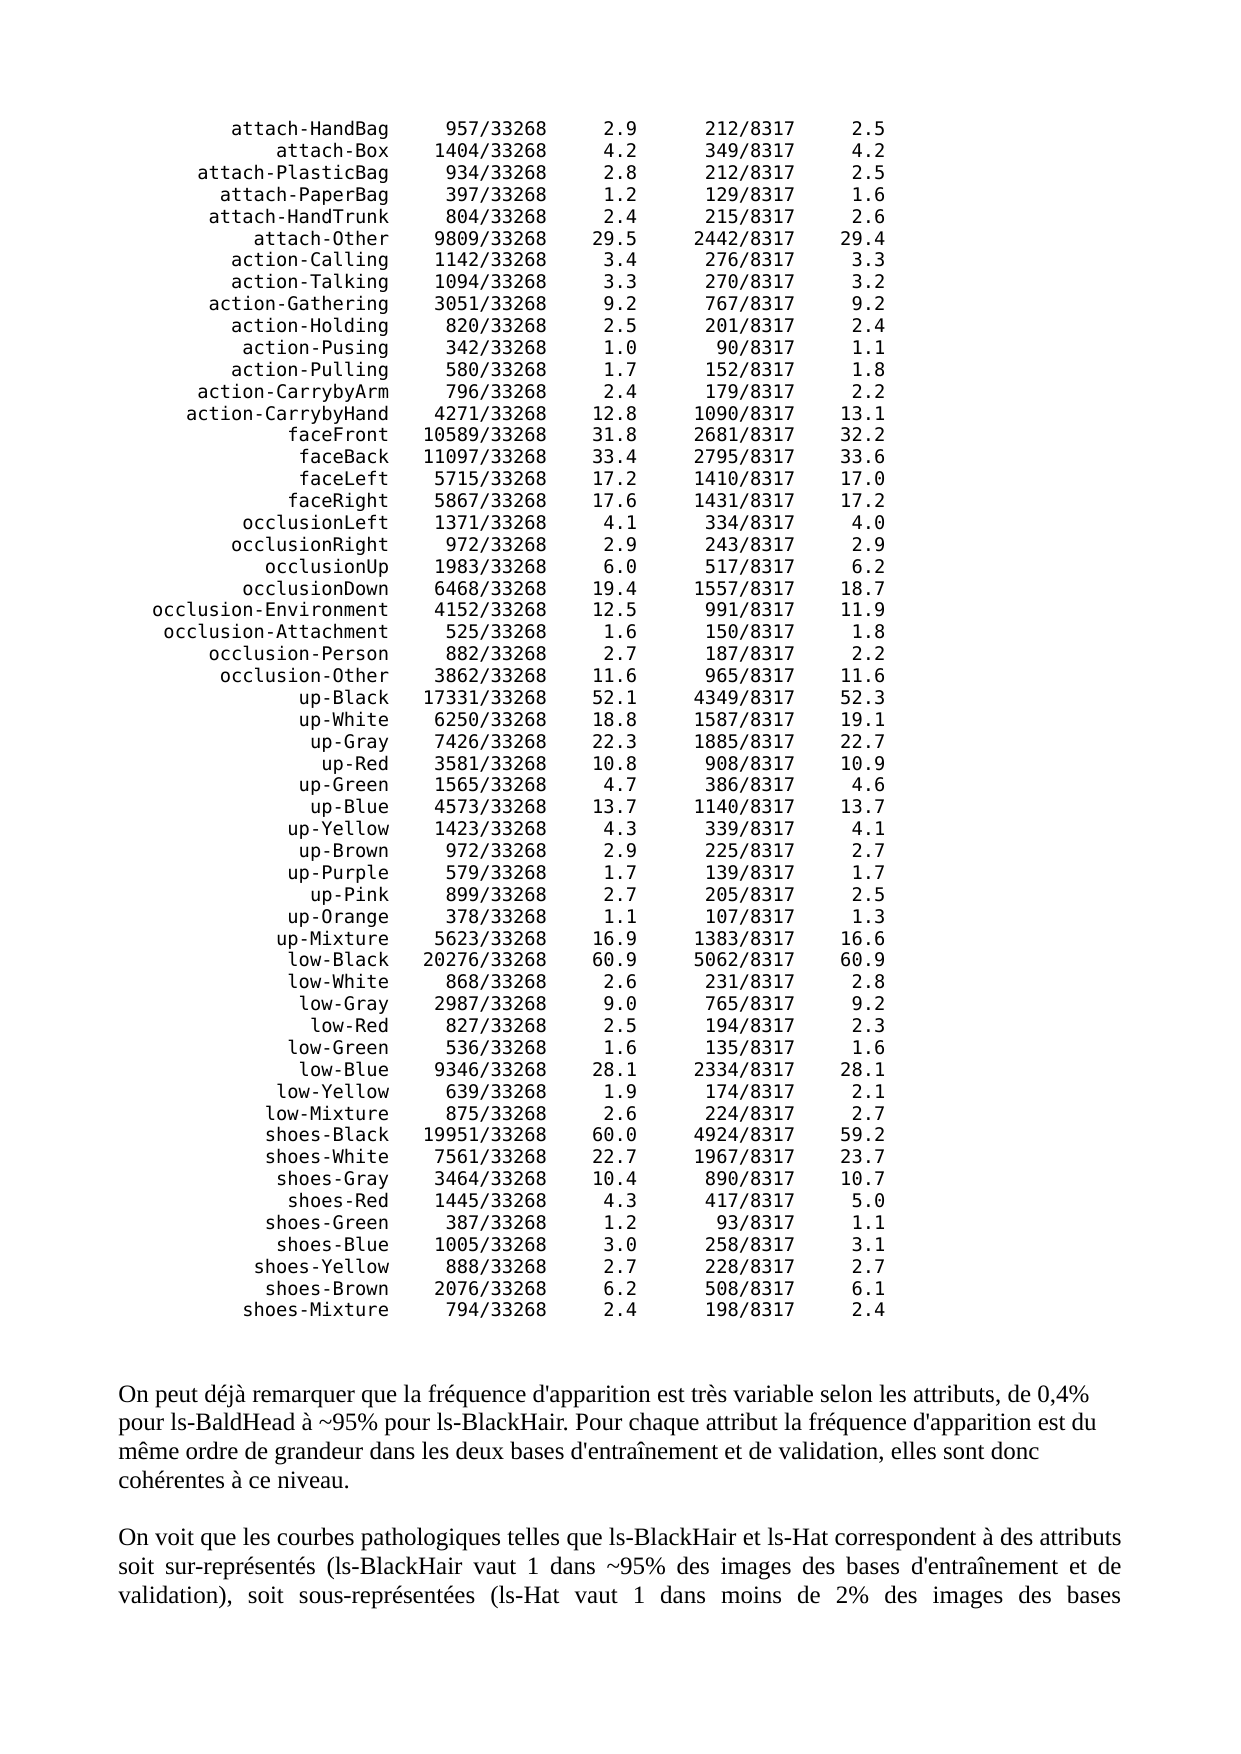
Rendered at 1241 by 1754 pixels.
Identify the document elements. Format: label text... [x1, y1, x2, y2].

text shoes-Black 19951/33268 60.0 4924/8317 59.2 [118, 1124, 1122, 1146]
text occlusion-Other 3862/33268 11.6 965/8317 11.6 [118, 665, 1122, 687]
text low-Blue 9346/33268 28.1 2334/8317 28.1 [118, 1059, 1122, 1081]
text attach-PaperBag 397/33268 1.2 129/8317 1.6 [118, 184, 1122, 206]
text action-Talking 1094/33268 3.3 270/8317 3.2 [118, 271, 1122, 293]
text attach-PlasticBag 934/33268 2.8 212/8317 2.5 [118, 162, 1122, 184]
text faceRight 5867/33268 17.6 1431/8317 17.2 [118, 490, 1122, 512]
text low-White 868/33268 2.6 231/8317 2.8 [118, 971, 1122, 993]
text low-Mixture 875/33268 2.6 224/8317 2.7 [118, 1102, 1122, 1124]
text low-Red 827/33268 2.5 194/8317 2.3 [118, 1015, 1122, 1037]
text up-White 6250/33268 18.8 1587/8317 19.1 [118, 709, 1122, 731]
text shoes-Gray 3464/33268 10.4 890/8317 10.7 [118, 1168, 1122, 1190]
text up-Black 17331/33268 52.1 4349/8317 52.3 [118, 687, 1122, 709]
text occlusion-Person 882/33268 2.7 187/8317 2.2 [118, 643, 1122, 665]
text up-Pink 899/33268 2.7 205/8317 2.5 [118, 884, 1122, 906]
text low-Black 20276/33268 60.9 5062/8317 60.9 [118, 949, 1122, 971]
text up-Mixture 5623/33268 16.9 1383/8317 16.6 [118, 927, 1122, 949]
text attach-HandBag 957/33268 2.9 212/8317 2.5 [118, 118, 1122, 140]
text up-Brown 972/33268 2.9 225/8317 2.7 [118, 840, 1122, 862]
text action-Pusing 342/33268 1.0 90/8317 1.1 [118, 337, 1122, 359]
text attach-Box 1404/33268 4.2 349/8317 4.2 [118, 140, 1122, 162]
text up-Gray 7426/33268 22.3 1885/8317 22.7 [118, 731, 1122, 752]
text shoes-White 7561/33268 22.7 1967/8317 23.7 [118, 1146, 1122, 1168]
text faceLeft 5715/33268 17.2 1410/8317 17.0 [118, 468, 1122, 490]
text attach-Other 9809/33268 29.5 2442/8317 29.4 [118, 227, 1122, 249]
text up-Blue 4573/33268 13.7 1140/8317 13.7 [118, 796, 1122, 818]
text On voit que les courbes pathologiques telles que ls-BlackHair et ls-Hat correspondent à des attributs soit sur-représentés (ls-BlackHair vaut 1 dans ~95% des images des bases d'entraînement et de validation), soit sous-représentées (ls-Hat vaut 1 dans moins de 2% des images des bases [118, 1522, 1122, 1609]
text action-Calling 1142/33268 3.4 276/8317 3.3 [118, 249, 1122, 271]
text On peut déjà remarquer que la fréquence d'apparition est très variable selon les attributs, de 0,4% pour ls-BaldHead à ~95% pour ls-BlackHair. Pour chaque attribut la fréquence d'apparition est du même ordre de grandeur dans les deux bases d'entraînement et de validation, elles sont donc cohérentes à ce niveau. [118, 1379, 1122, 1494]
text action-Holding 820/33268 2.5 201/8317 2.4 [118, 315, 1122, 337]
text attach-HandTrunk 804/33268 2.4 215/8317 2.6 [118, 206, 1122, 227]
text up-Red 3581/33268 10.8 908/8317 10.9 [118, 752, 1122, 774]
text faceFront 10589/33268 31.8 2681/8317 32.2 [118, 424, 1122, 446]
text low-Green 536/33268 1.6 135/8317 1.6 [118, 1037, 1122, 1059]
text shoes-Red 1445/33268 4.3 417/8317 5.0 [118, 1190, 1122, 1212]
text action-Gathering 3051/33268 9.2 767/8317 9.2 [118, 293, 1122, 315]
text low-Gray 2987/33268 9.0 765/8317 9.2 [118, 993, 1122, 1015]
text occlusionDown 6468/33268 19.4 1557/8317 18.7 [118, 577, 1122, 599]
text occlusionLeft 1371/33268 4.1 334/8317 4.0 [118, 512, 1122, 534]
text shoes-Brown 2076/33268 6.2 508/8317 6.1 [118, 1277, 1122, 1299]
text shoes-Yellow 888/33268 2.7 228/8317 2.7 [118, 1256, 1122, 1277]
text action-Pulling 580/33268 1.7 152/8317 1.8 [118, 359, 1122, 381]
text shoes-Mixture 794/33268 2.4 198/8317 2.4 [118, 1299, 1122, 1321]
text occlusion-Environment 4152/33268 12.5 991/8317 11.9 [118, 599, 1122, 621]
text shoes-Blue 1005/33268 3.0 258/8317 3.1 [118, 1234, 1122, 1256]
text faceBack 11097/33268 33.4 2795/8317 33.6 [118, 446, 1122, 468]
text action-CarrybyHand 4271/33268 12.8 1090/8317 13.1 [118, 402, 1122, 424]
text up-Purple 579/33268 1.7 139/8317 1.7 [118, 862, 1122, 884]
text shoes-Green 387/33268 1.2 93/8317 1.1 [118, 1212, 1122, 1234]
text up-Orange 378/33268 1.1 107/8317 1.3 [118, 906, 1122, 927]
text action-CarrybyArm 796/33268 2.4 179/8317 2.2 [118, 381, 1122, 402]
text occlusionUp 1983/33268 6.0 517/8317 6.2 [118, 556, 1122, 577]
text occlusionRight 972/33268 2.9 243/8317 2.9 [118, 534, 1122, 556]
text up-Yellow 1423/33268 4.3 339/8317 4.1 [118, 818, 1122, 840]
text low-Yellow 639/33268 1.9 174/8317 2.1 [118, 1081, 1122, 1102]
text up-Green 1565/33268 4.7 386/8317 4.6 [118, 774, 1122, 796]
text occlusion-Attachment 525/33268 1.6 150/8317 1.8 [118, 621, 1122, 643]
